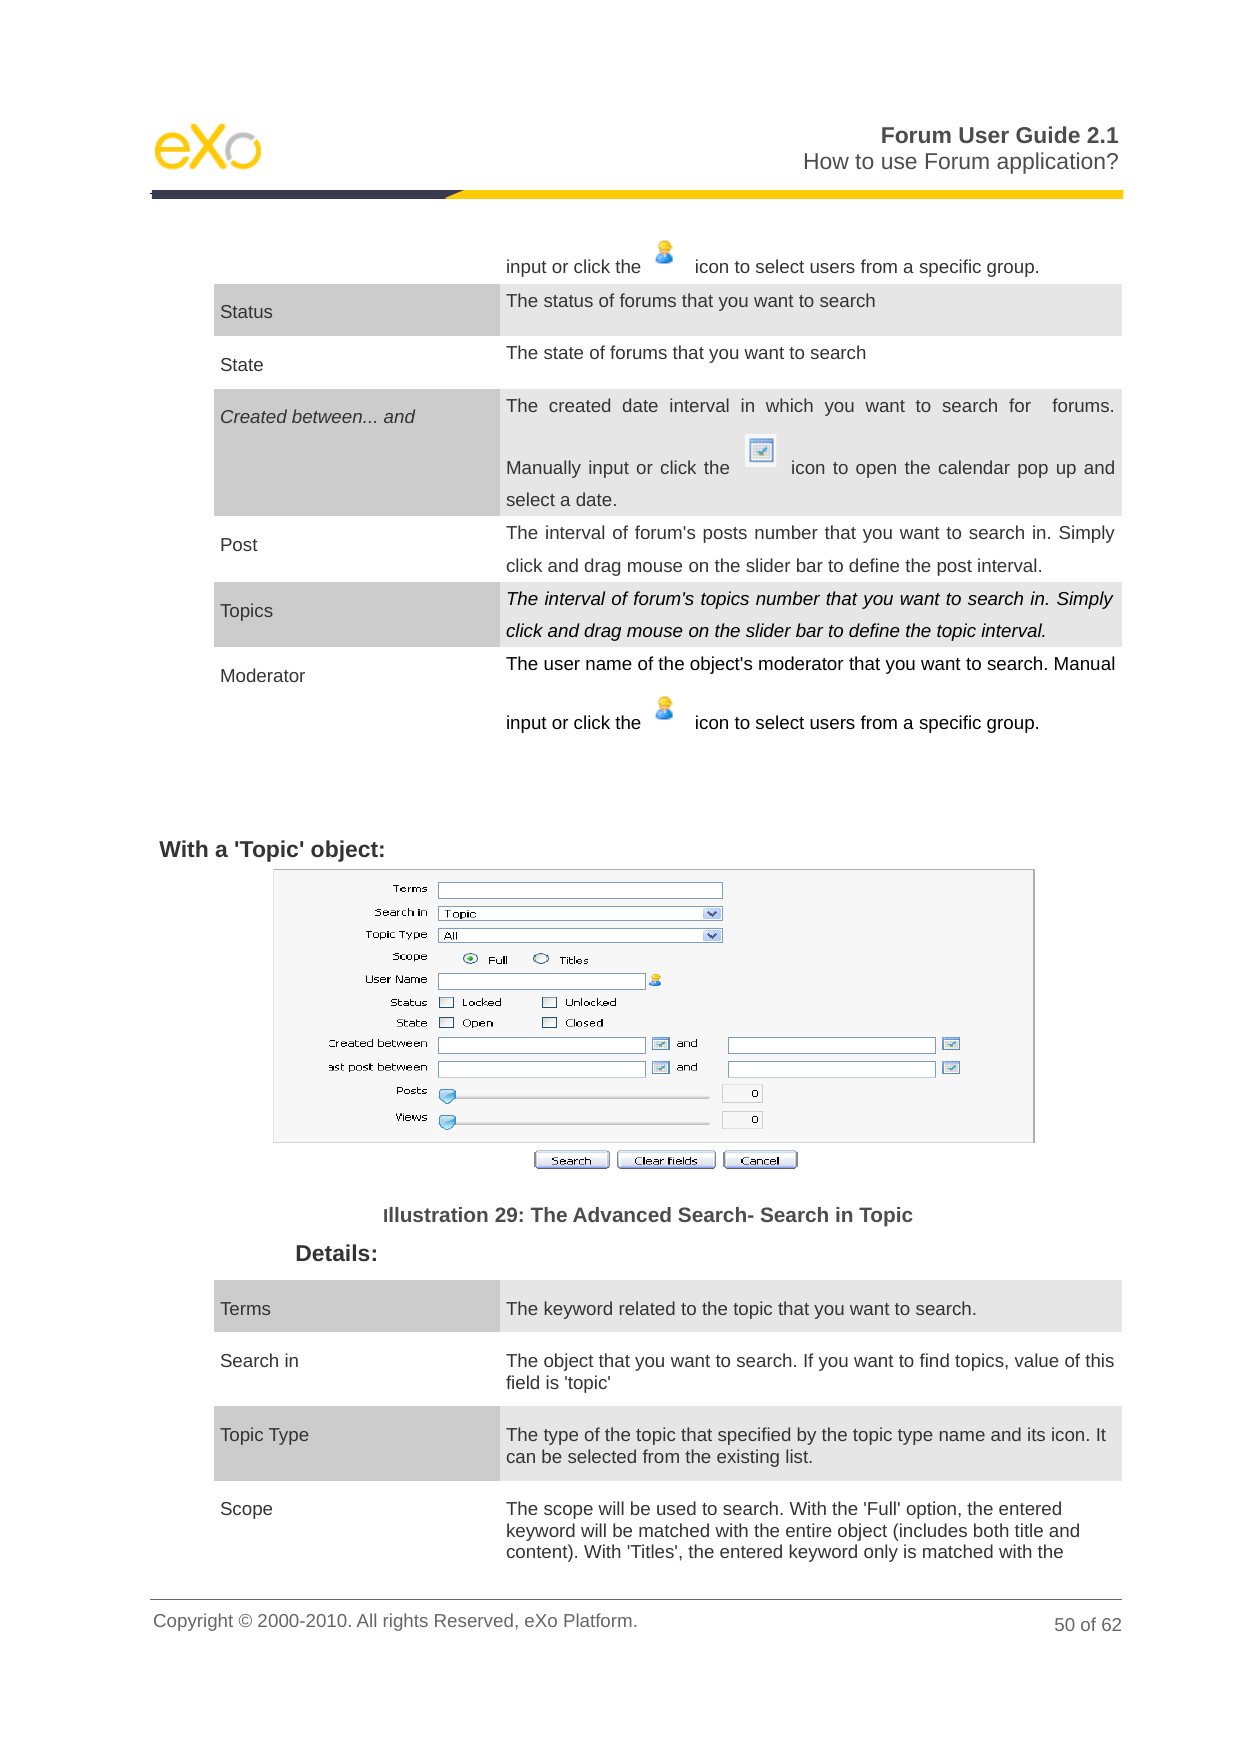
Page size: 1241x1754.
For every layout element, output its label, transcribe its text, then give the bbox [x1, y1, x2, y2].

table_cell The interval of forum's posts number that you want to search in. Simply click and drag mouse on the slider bar to define the post interval. [500, 516, 1122, 582]
picture [653, 692, 683, 723]
picture [745, 434, 777, 467]
table_cell Moderator [214, 647, 500, 739]
table_cell The object that you want to search. If you want to find topics, value of this field is 'topic' [500, 1333, 1122, 1406]
table_cell [214, 224, 500, 284]
table_cell Scope [214, 1481, 500, 1569]
picture [653, 236, 683, 267]
table_cell The scope will be used to search. With the 'Full' option, the entered keyword will be matched with the entire object (includes both title and content). With 'Titles', the entered keyword only is matched with the [500, 1481, 1122, 1569]
table_header Terms [214, 1280, 500, 1332]
table_cell Status [214, 284, 500, 336]
table_cell The status of forums that you want to search [500, 284, 1122, 336]
picture [273, 867, 1035, 1172]
table_cell input or click the icon to select users from a specific group. [500, 224, 1122, 284]
table_cell Post [214, 516, 500, 582]
table_cell State [214, 336, 500, 389]
table_cell Topics [214, 582, 500, 647]
text Details: [295, 867, 1122, 1267]
picture [155, 123, 262, 170]
table_cell Search in [214, 1333, 500, 1406]
table_cell The type of the topic that specified by the topic type name and its icon. It can be selected from the existing list. [500, 1406, 1122, 1481]
picture [151, 190, 1124, 199]
text Illustration 29: The Advanced Search- Search in Topic [232, 942, 1070, 1227]
table_cell The user name of the object's moderator that you want to search. Manual input or click the icon to select users from a specific group. [500, 647, 1122, 739]
text With a 'Topic' object: [159, 836, 1122, 863]
table_cell The created date interval in which you want to search for forums. Manually input or click the icon to open the calendar pop up and select a date. [500, 389, 1122, 516]
table_cell The interval of forum's topics number that you want to search in. Simply click and drag mouse on the slider bar to define the topic interval. [500, 582, 1122, 647]
text [232, 867, 273, 942]
table_cell Created between... and [214, 389, 500, 516]
table_cell The state of forums that you want to search [500, 336, 1122, 389]
table_cell Topic Type [214, 1406, 500, 1481]
table_header The keyword related to the topic that you want to search. [500, 1280, 1122, 1332]
